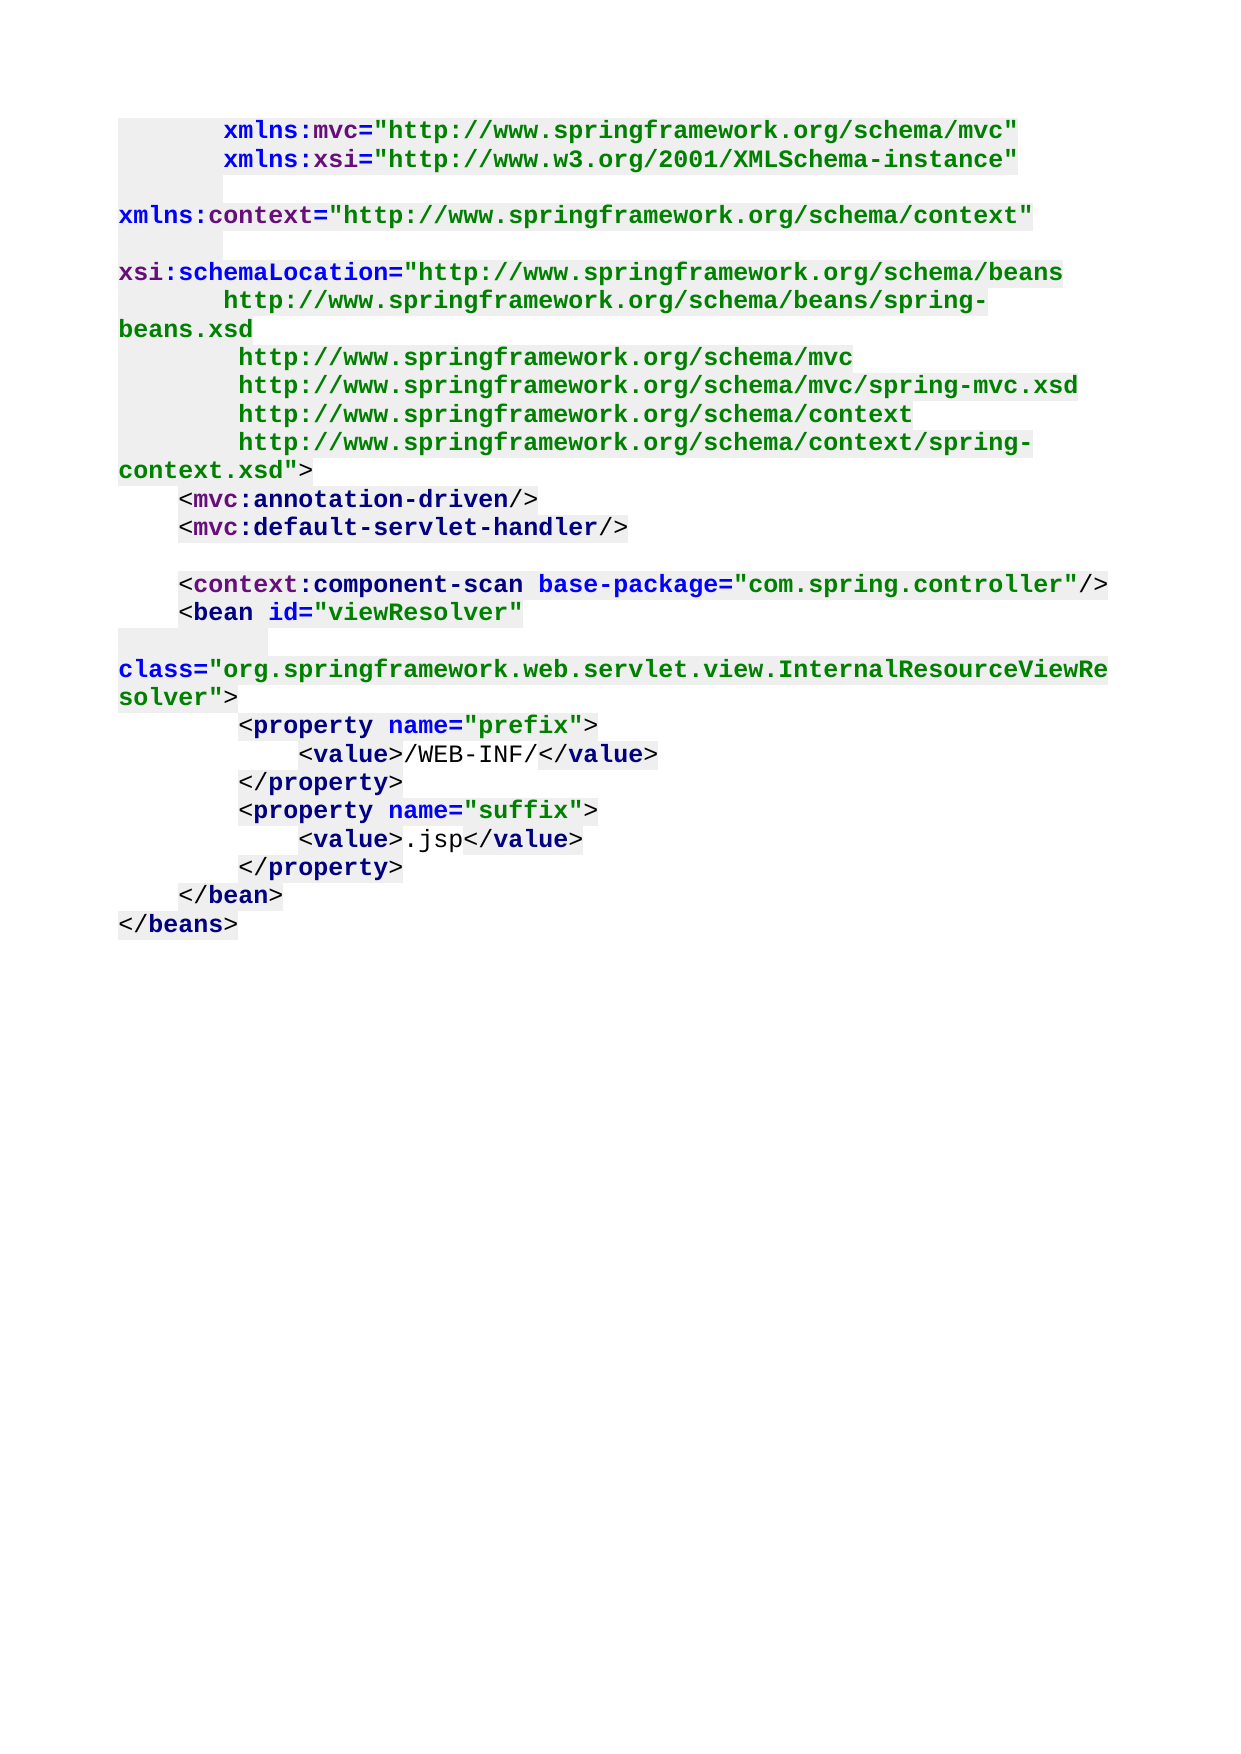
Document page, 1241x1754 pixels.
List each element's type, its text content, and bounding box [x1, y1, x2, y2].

text <value>/WEB-INF/</value> [118, 741, 1122, 770]
text <property name="prefix"> [118, 713, 1122, 741]
text <mvc:default-servlet-handler/> [118, 515, 1122, 543]
text <bean id="viewResolver" [118, 600, 1122, 628]
text http://www.springframework.org/schema/context [118, 401, 1122, 430]
text xmlns:xsi="http://www.w3.org/2001/XMLSchema-instance" [118, 146, 1122, 175]
text http://www.springframework.org/schema/mvc/spring-mvc.xsd [118, 373, 1122, 401]
text </beans> [118, 911, 1122, 940]
text <mvc:annotation-driven/> [118, 486, 1122, 515]
text xmlns:context="http://www.springframework.org/schema/context" [118, 175, 1122, 231]
text </property> [118, 855, 1122, 883]
text http://www.springframework.org/schema/mvc [118, 345, 1122, 373]
text http://www.springframework.org/schema/beans/spring-beans.xsd [118, 288, 1122, 345]
text <value>.jsp</value> [118, 826, 1122, 855]
text xsi:schemaLocation="http://www.springframework.org/schema/beans [118, 231, 1122, 288]
text </bean> [118, 883, 1122, 911]
text xmlns:mvc="http://www.springframework.org/schema/mvc" [118, 118, 1122, 146]
text class="org.springframework.web.servlet.view.InternalResourceViewResolver"> [118, 628, 1122, 713]
text <context:component-scan base-package="com.spring.controller"/> [118, 571, 1122, 600]
text <property name="suffix"> [118, 798, 1122, 826]
text http://www.springframework.org/schema/context/spring-context.xsd"> [118, 430, 1122, 486]
text </property> [118, 770, 1122, 798]
